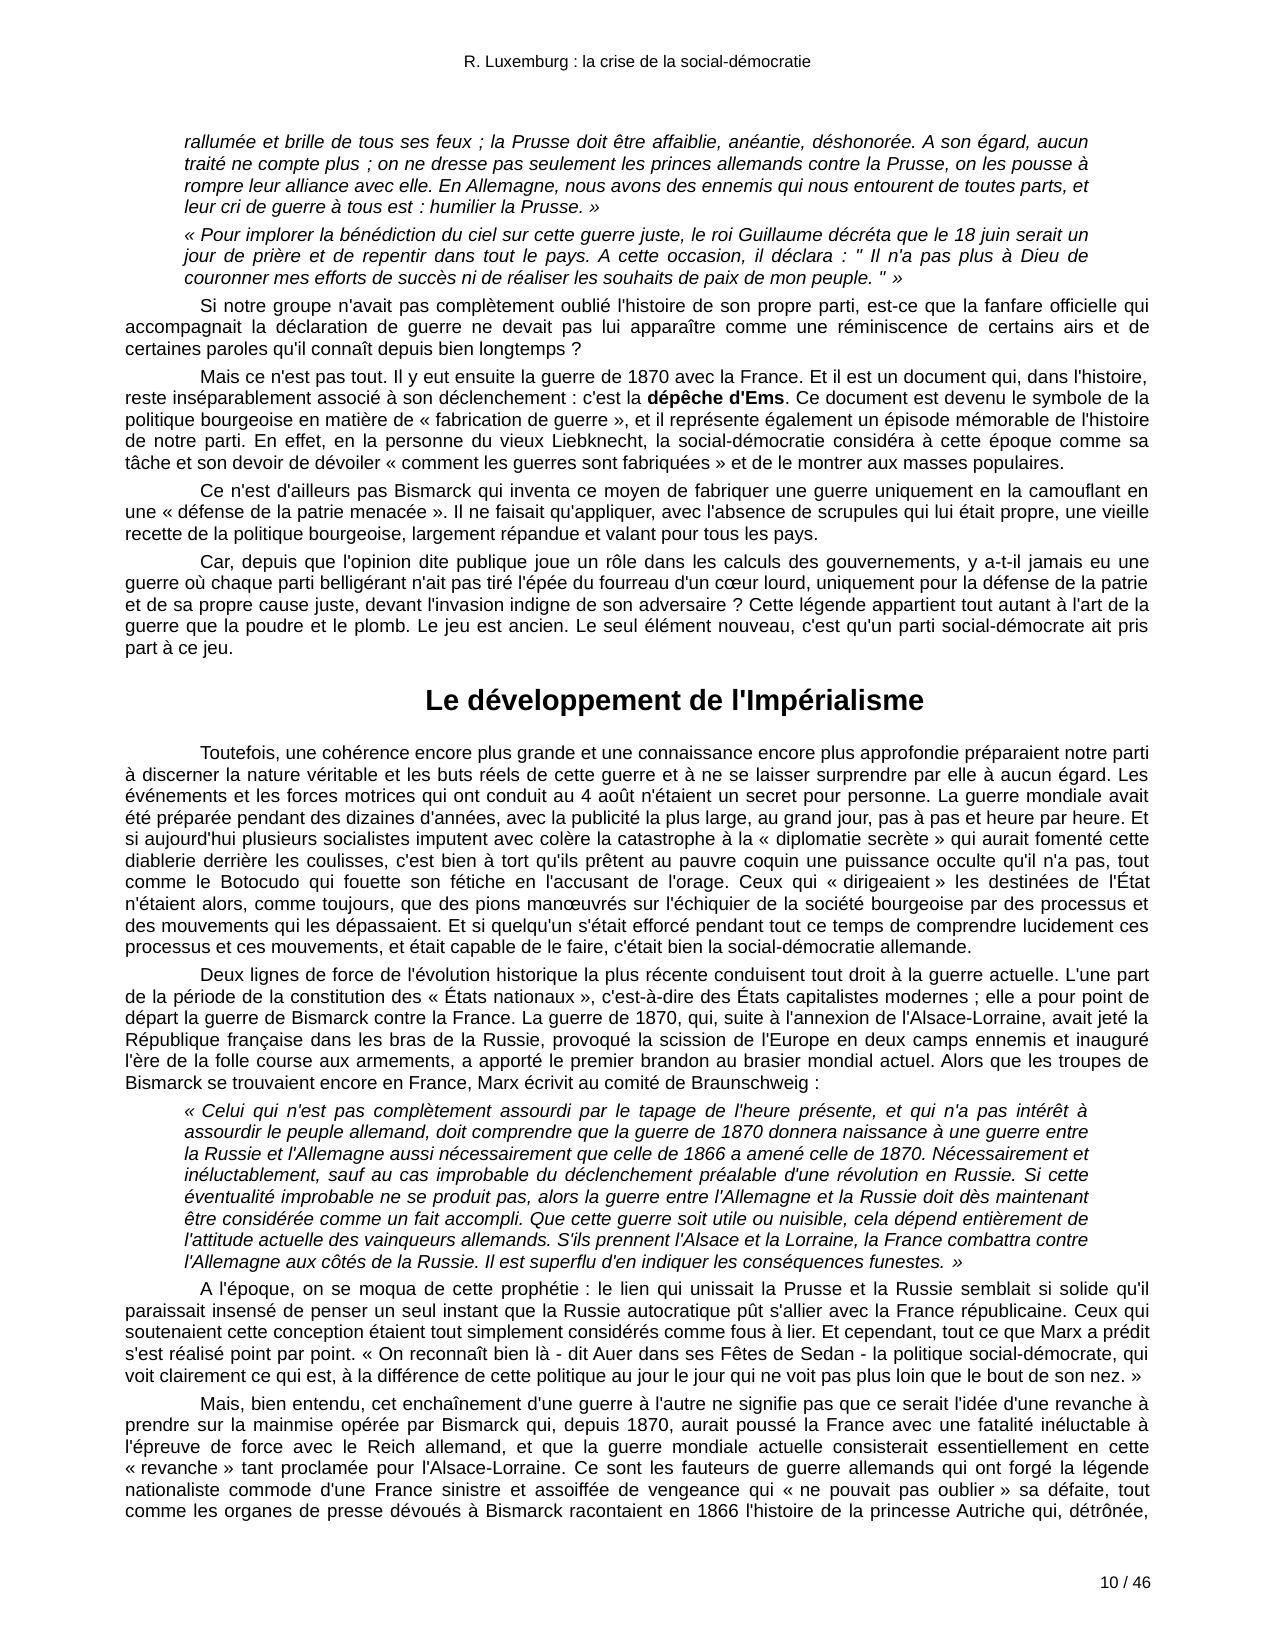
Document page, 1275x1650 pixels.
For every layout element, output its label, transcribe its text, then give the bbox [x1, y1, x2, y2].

text Mais, bien entendu, cet enchaînement d'une guerre à l'autre ne signifie pas que ce serait l'idée d'une revanche à prendre sur la mainmise opérée par Bismarck qui, depuis 1870, aurait poussé la France avec une fatalité inéluctable à l'épreuve de force avec le Reich allemand, et que la guerre mondiale actuelle consisterait essentiellement en cette « revanche » tant proclamée pour l'Alsace-Lorraine. Ce sont les fauteurs de guerre allemands qui ont forgé la légende nationaliste commode d'une France sinistre et assoiffée de vengeance qui « ne pouvait pas oublier » sa défaite, tout comme les organes de presse dévoués à Bismarck racontaient en 1866 l'histoire de la princesse Autriche qui, détrônée, [125, 1392, 1150, 1522]
text Ce n'est d'ailleurs pas Bismarck qui inventa ce moyen de fabriquer une guerre uniquement en la camouflant en une « défense de la patrie menacée ». Il ne faisait qu'appliquer, avec l'absence de scrupules qui lui était propre, une vieille recette de la politique bourgeoise, largement répandue et valant pour tous les pays. [125, 480, 1150, 544]
text Si notre groupe n'avait pas complètement oublié l'histoire de son propre parti, est-ce que la fanfare officielle qui accompagnait la déclaration de guerre ne devait pas lui apparaître comme une réminiscence de certains airs et de certaines paroles qu'il connaît depuis bien longtemps ? [125, 295, 1150, 359]
text rallumée et brille de tous ses feux ; la Prusse doit être affaiblie, anéantie, déshonorée. A son égard, aucun traité ne compte plus ; on ne dresse pas seulement les princes allemands contre la Prusse, on les pousse à rompre leur alliance avec elle. En Allemagne, nous avons des ennemis qui nous entourent de toutes parts, et leur cri de guerre à tous est : humilier la Prusse. » [184, 131, 1091, 217]
subtitle Le développement de l'Impérialisme [125, 683, 1150, 717]
text A l'époque, on se moqua de cette prophétie : le lien qui unissait la Prusse et la Russie semblait si solide qu'il paraissait insensé de penser un seul instant que la Russie autocratique pût s'allier avec la France républicaine. Ceux qui soutenaient cette conception étaient tout simplement considérés comme fous à lier. Et cependant, tout ce que Marx a prédit s'est réalisé point par point. « On reconnaît bien là - dit Auer dans ses Fêtes de Sedan - la politique social-démocrate, qui voit clairement ce qui est, à la différence de cette politique au jour le jour qui ne voit pas plus loin que le bout de son nez. » [125, 1278, 1150, 1386]
text « Celui qui n'est pas complètement assourdi par le tapage de l'heure présente, et qui n'a pas intérêt à assourdir le peuple allemand, doit comprendre que la guerre de 1870 donnera naissance à une guerre entre la Russie et l'Allemagne aussi nécessairement que celle de 1866 a amené celle de 1870. Nécessairement et inéluctablement, sauf au cas improbable du déclenchement préalable d'une révolution en Russie. Si cette éventualité improbable ne se produit pas, alors la guerre entre l'Allemagne et la Russie doit dès maintenant être considérée comme un fait accompli. Que cette guerre soit utile ou nuisible, cela dépend entièrement de l'attitude actuelle des vainqueurs allemands. S'ils prennent l'Alsace et la Lorraine, la France combattra contre l'Allemagne aux côtés de la Russie. Il est superflu d'en indiquer les conséquences funestes. » [184, 1099, 1091, 1272]
text Toutefois, une cohérence encore plus grande et une connaissance encore plus approfondie préparaient notre parti à discerner la nature véritable et les buts réels de cette guerre et à ne se laisser surprendre par elle à aucun égard. Les événements et les forces motrices qui ont conduit au 4 août n'étaient un secret pour personne. La guerre mondiale avait été préparée pendant des dizaines d'années, avec la publicité la plus large, au grand jour, pas à pas et heure par heure. Et si aujourd'hui plusieurs socialistes imputent avec colère la catastrophe à la « diplomatie secrète » qui aurait fomenté cette diablerie derrière les coulisses, c'est bien à tort qu'ils prêtent au pauvre coquin une puissance occulte qu'il n'a pas, tout comme le Botocudo qui fouette son fétiche en l'accusant de l'orage. Ceux qui « dirigeaient » les destinées de l'État n'étaient alors, comme toujours, que des pions manœuvrés sur l'échiquier de la société bourgeoise par des processus et des mouvements qui les dépassaient. Et si quelqu'un s'était efforcé pendant tout ce temps de comprendre lucidement ces processus et ces mouvements, et était capable de le faire, c'était bien la social-démocratie allemande. [125, 742, 1150, 958]
text Car, depuis que l'opinion dite publique joue un rôle dans les calculs des gouvernements, y a-t-il jamais eu une guerre où chaque parti belligérant n'ait pas tiré l'épée du fourreau d'un cœur lourd, uniquement pour la défense de la patrie et de sa propre cause juste, devant l'invasion indigne de son adversaire ? Cette légende appartient tout autant à l'art de la guerre que la poudre et le plomb. Le jeu est ancien. Le seul élément nouveau, c'est qu'un parti social-démocrate ait pris part à ce jeu. [125, 551, 1150, 658]
text « Pour implorer la bénédiction du ciel sur cette guerre juste, le roi Guillaume décréta que le 18 juin serait un jour de prière et de repentir dans tout le pays. A cette occasion, il déclara : " Il n'a pas plus à Dieu de couronner mes efforts de succès ni de réaliser les souhaits de paix de mon peuple. " » [184, 224, 1091, 288]
text Deux lignes de force de l'évolution historique la plus récente conduisent tout droit à la guerre actuelle. L'une part de la période de la constitution des « États nationaux », c'est-à-dire des États capitalistes modernes ; elle a pour point de départ la guerre de Bismarck contre la France. La guerre de 1870, qui, suite à l'annexion de l'Alsace-Lorraine, avait jeté la République française dans les bras de la Russie, provoqué la scission de l'Europe en deux camps ennemis et inauguré l'ère de la folle course aux armements, a apporté le premier brandon au brasier mondial actuel. Alors que les troupes de Bismarck se trouvaient encore en France, Marx écrivit au comité de Braunschweig : [125, 964, 1150, 1093]
text Mais ce n'est pas tout. Il y eut ensuite la guerre de 1870 avec la France. Et il est un document qui, dans l'histoire, reste inséparablement associé à son déclenchement : c'est la dépêche d'Ems. Ce document est devenu le symbole de la politique bourgeoise en matière de « fabrication de guerre », et il représente également un épisode mémorable de l'histoire de notre parti. En effet, en la personne du vieux Liebknecht, la social-démocratie considéra à cette époque comme sa tâche et son devoir de dévoiler « comment les guerres sont fabriquées » et de le montrer aux masses populaires. [125, 366, 1150, 473]
